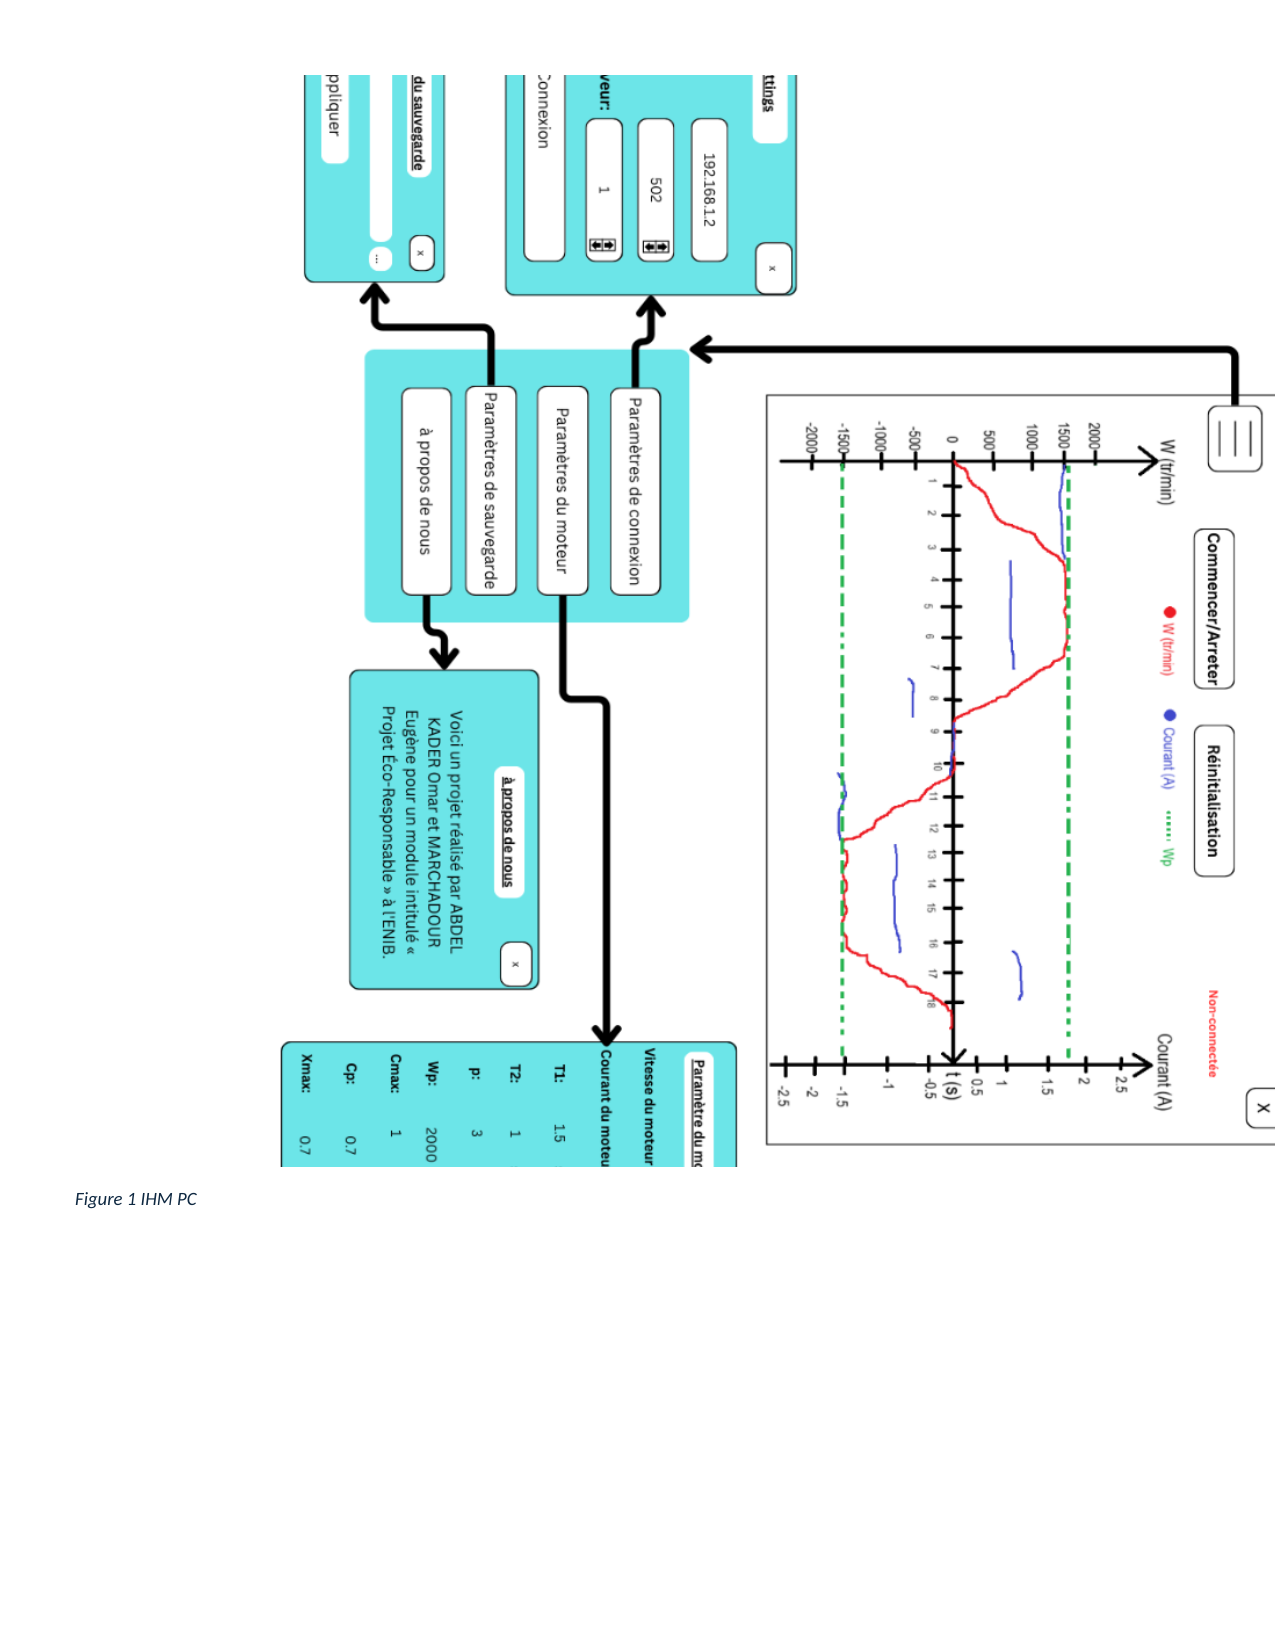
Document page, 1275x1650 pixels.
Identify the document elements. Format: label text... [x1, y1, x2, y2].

text Figure 1 IHM PC [75, 1187, 1200, 1210]
